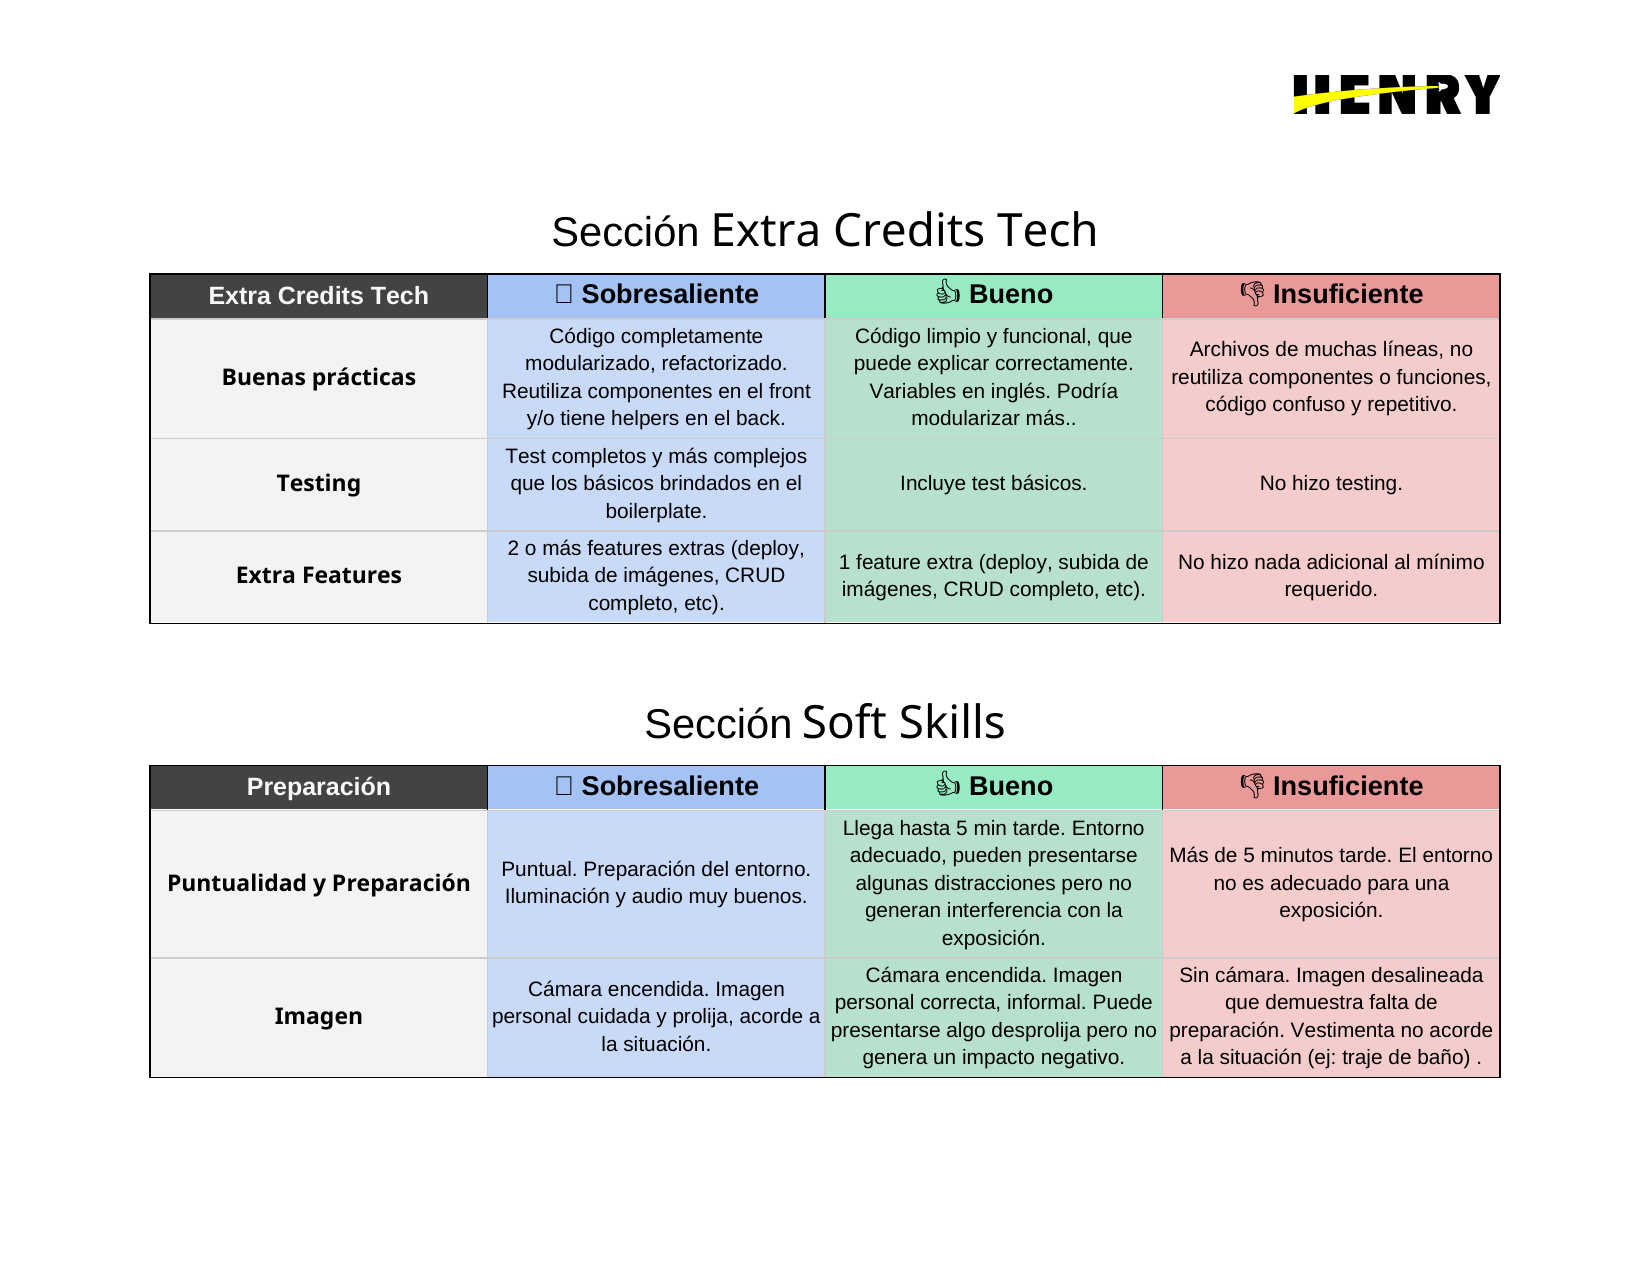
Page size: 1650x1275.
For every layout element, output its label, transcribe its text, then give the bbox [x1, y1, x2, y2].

table_cell Código completamente modularizado, refactorizado. Reutiliza componentes en el front y/o tiene helpers en el back. [488, 320, 824, 438]
table_cell Puntual. Preparación del entorno. Iluminación y audio muy buenos. [488, 811, 824, 957]
table_cell 1 feature extra (deploy, subida de imágenes, CRUD completo, etc). [826, 532, 1162, 622]
table_cell Cámara encendida. Imagen personal correcta, informal. Puede presentarse algo desprolija pero no genera un impacto negativo. [826, 959, 1162, 1077]
table_cell Buenas prácticas [151, 320, 487, 438]
table_cell Testing [151, 439, 487, 530]
subtitle Sección Extra Credits Tech [150, 150, 1500, 260]
table_cell Sin cámara. Imagen desalineada que demuestra falta de preparación. Vestimenta no acorde a la situación (ej: traje de baño) . [1163, 959, 1499, 1077]
table_cell Extra Features [151, 532, 487, 622]
table_header Preparación [151, 766, 487, 809]
table_cell No hizo testing. [1163, 439, 1499, 530]
table_cell Puntualidad y Preparación [151, 811, 487, 957]
table_header 👎 Insuficiente [1163, 766, 1499, 809]
subtitle Sección Soft Skills [150, 690, 1500, 752]
table_header 🚀 Sobresaliente [488, 766, 824, 809]
table_header 👍 Bueno [826, 766, 1162, 809]
table_cell Llega hasta 5 min tarde. Entorno adecuado, pueden presentarse algunas distracciones pero no generan interferencia con la exposición. [826, 811, 1162, 957]
table_cell Test completos y más complejos que los básicos brindados en el boilerplate. [488, 439, 824, 530]
picture [1293, 75, 1500, 114]
table_cell Más de 5 minutos tarde. El entorno no es adecuado para una exposición. [1163, 811, 1499, 957]
table_header 🚀 Sobresaliente [488, 275, 824, 318]
table_cell Archivos de muchas líneas, no reutiliza componentes o funciones, código confuso y repetitivo. [1163, 320, 1499, 438]
table_cell Imagen [151, 959, 487, 1077]
table_cell Cámara encendida. Imagen personal cuidada y prolija, acorde a la situación. [488, 959, 824, 1077]
table_cell Código limpio y funcional, que puede explicar correctamente. Variables en inglés. Podría modularizar más.. [826, 320, 1162, 438]
table_cell 2 o más features extras (deploy, subida de imágenes, CRUD completo, etc). [488, 532, 824, 622]
table_header Extra Credits Tech [151, 275, 487, 318]
table_header 👎 Insuficiente [1163, 275, 1499, 318]
table_cell Incluye test básicos. [826, 439, 1162, 530]
table_header 👍 Bueno [826, 275, 1162, 318]
table_cell No hizo nada adicional al mínimo requerido. [1163, 532, 1499, 622]
